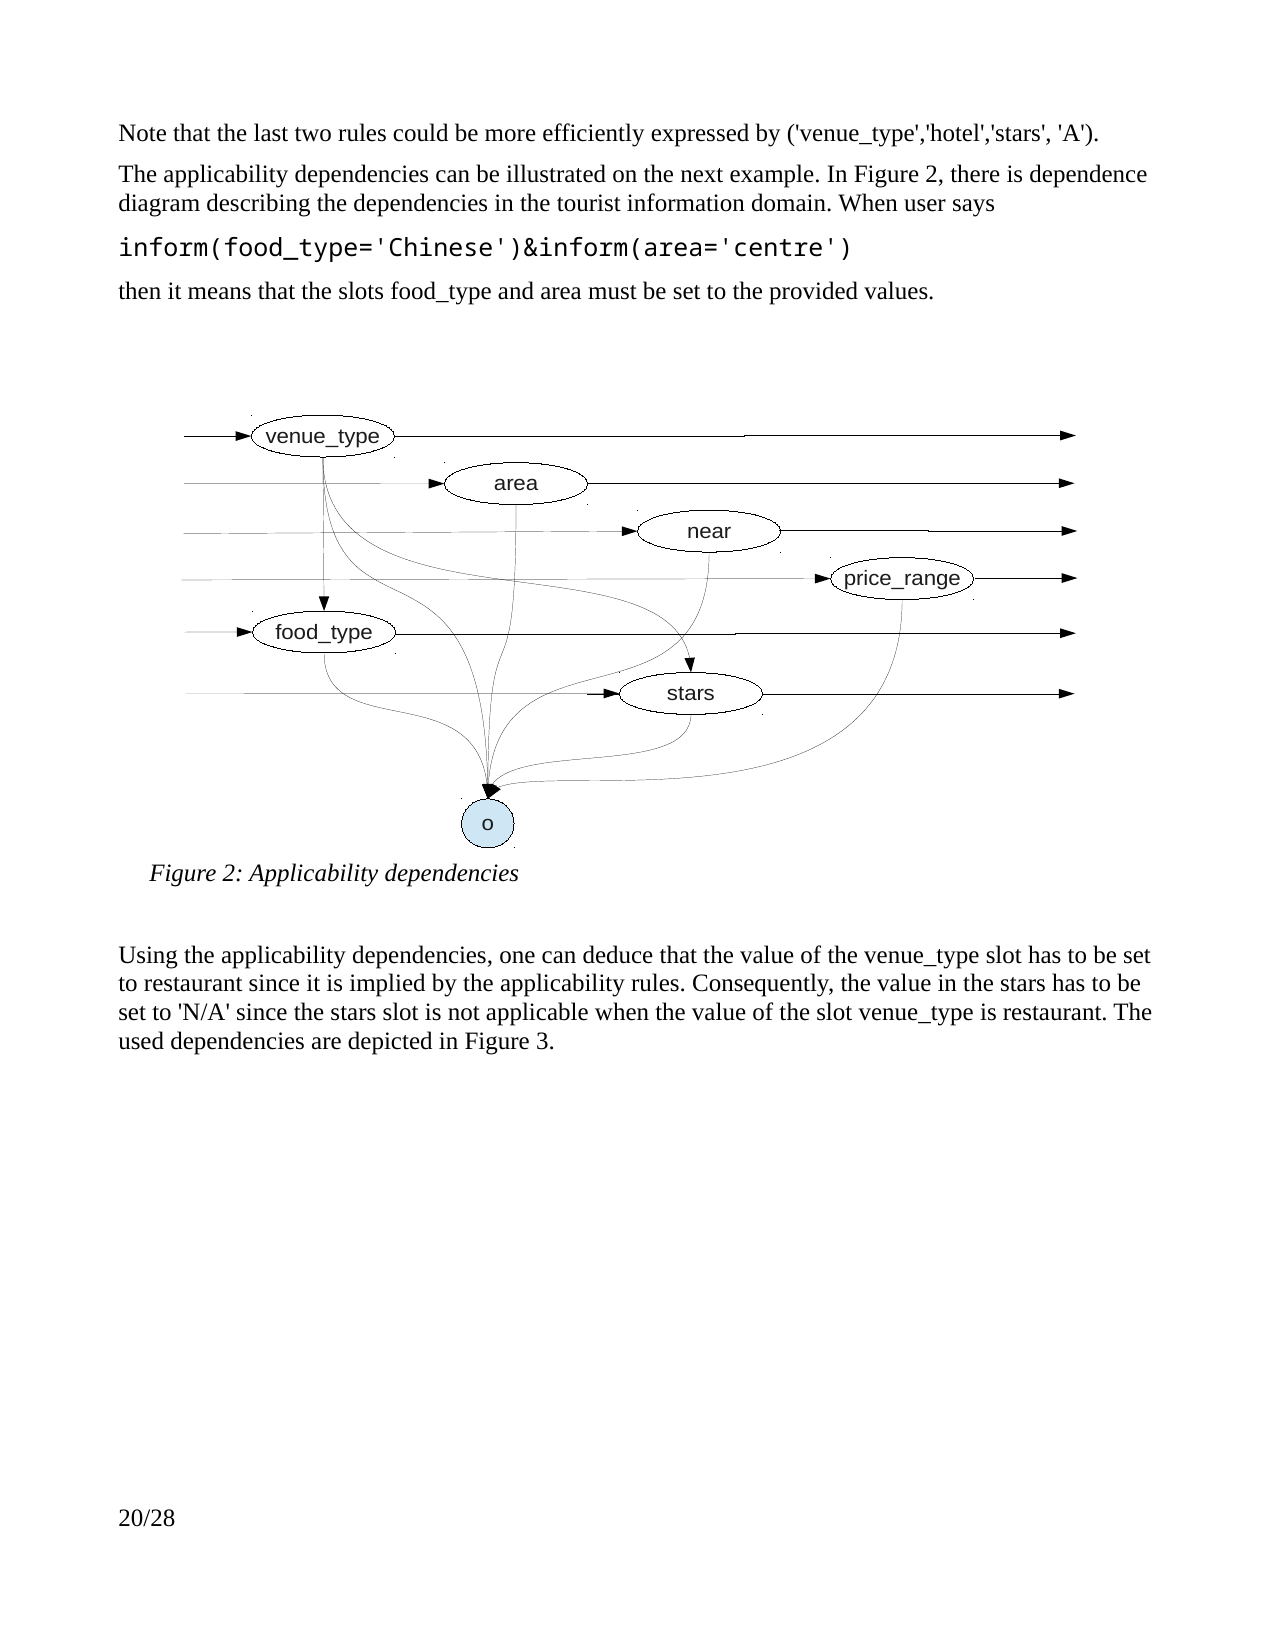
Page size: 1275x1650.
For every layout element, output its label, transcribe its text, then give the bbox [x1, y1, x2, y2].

text Using the applicability dependencies, one can deduce that the value of the venue_type slot has to be set to restaurant since it is implied by the applicability rules. Consequently, the value in the stars has to be set to 'N/A' since the stars slot is not applicable when the value of the slot venue_type is restaurant. The used dependencies are depicted in Figure 3. [118, 940, 1157, 1055]
text inform(food_type='Chinese')&inform(area='centre') [118, 229, 1157, 263]
text then it means that the slots food_type and area must be set to the provided values. [118, 276, 1157, 305]
text The applicability dependencies can be illustrated on the next example. In Figure 2, there is dependence diagram describing the dependencies in the tourist information domain. When user says [118, 159, 1157, 217]
text Note that the last two rules could be more efficiently expressed by ('venue_type','hotel','stars', 'A'). [118, 118, 1157, 147]
text Figure 2: Applicability dependencies [149, 412, 1126, 887]
